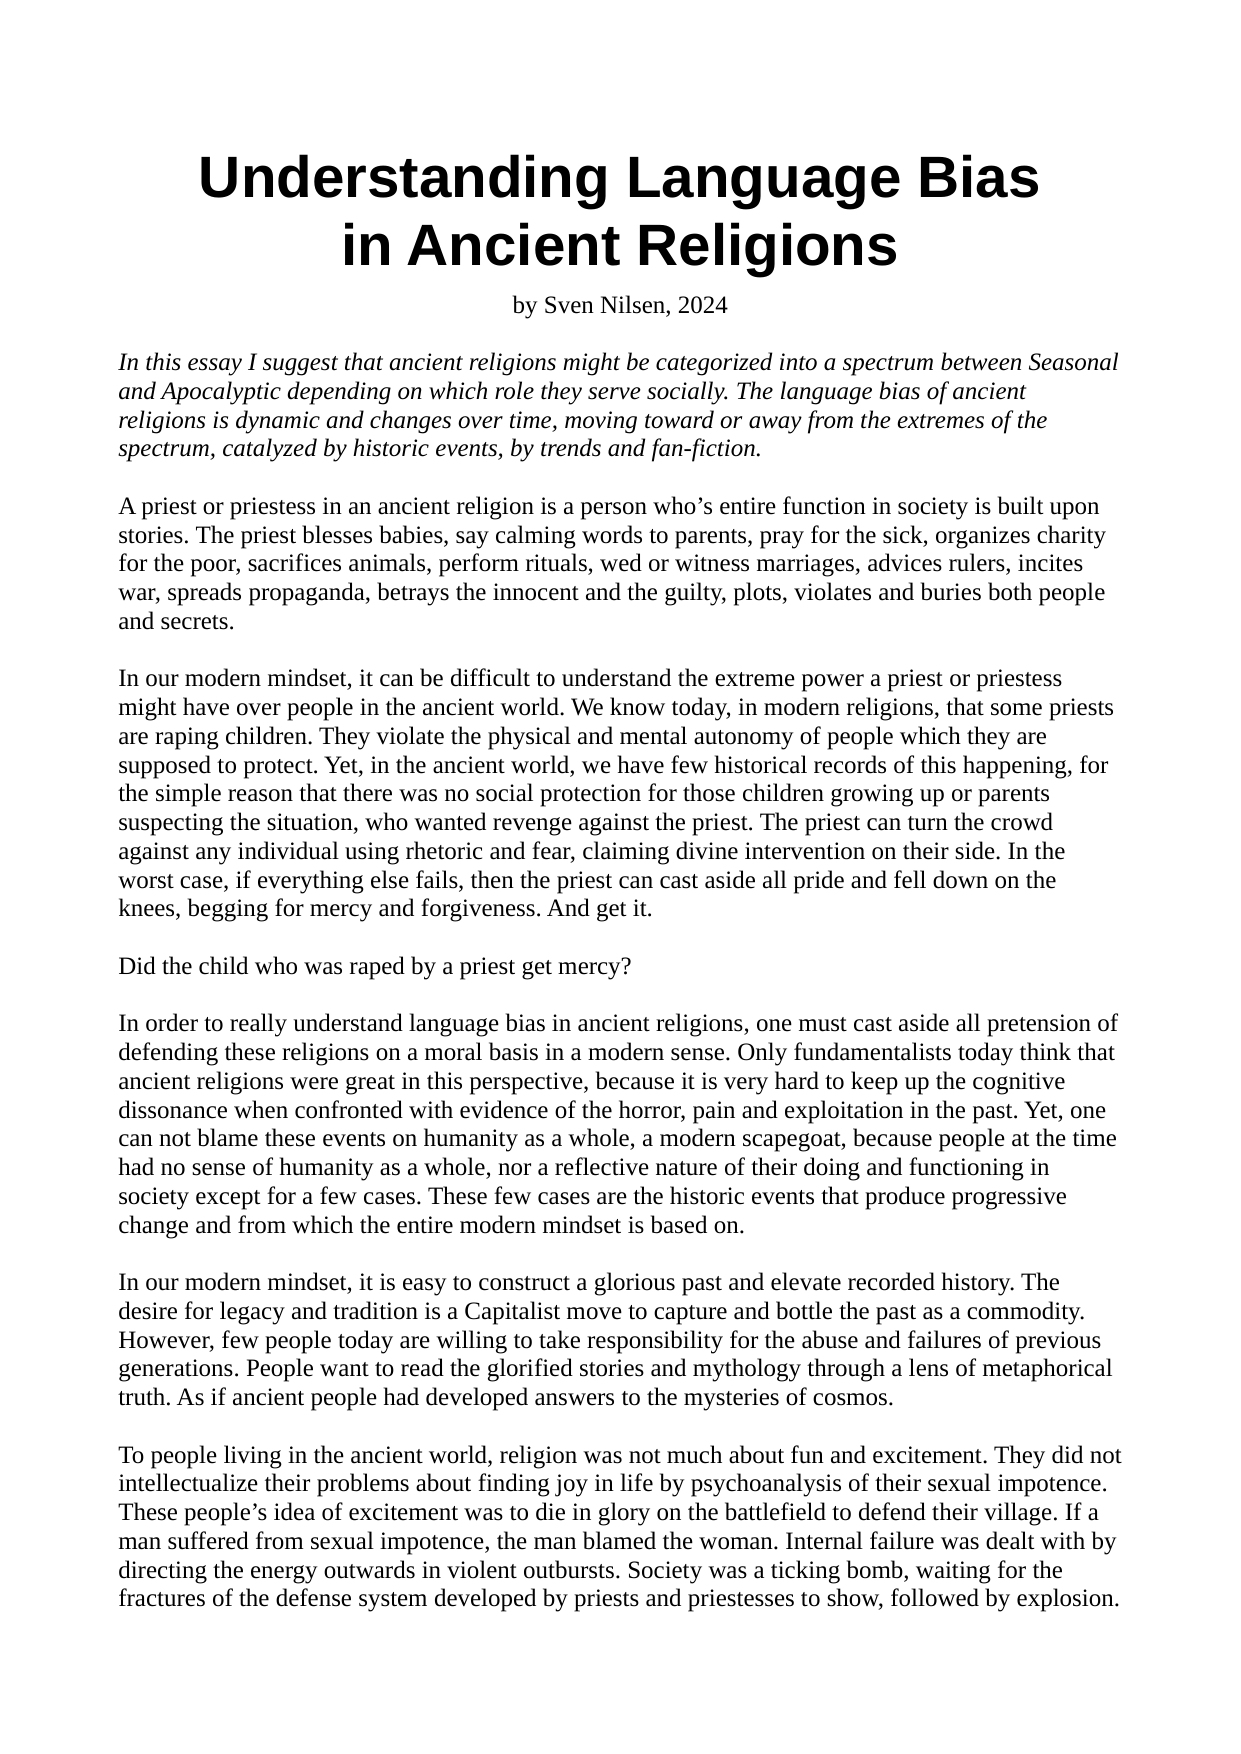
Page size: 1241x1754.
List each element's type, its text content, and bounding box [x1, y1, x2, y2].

text Did the child who was raped by a priest get mercy? [118, 951, 1122, 980]
text In our modern mindset, it can be difficult to understand the extreme power a priest or priestess might have over people in the ancient world. We know today, in modern religions, that some priests are raping children. They violate the physical and mental autonomy of people which they are supposed to protect. Yet, in the ancient world, we have few historical records of this happening, for the simple reason that there was no social protection for those children growing up or parents suspecting the situation, who wanted revenge against the priest. The priest can turn the crowd against any individual using rhetoric and fear, claiming divine intervention on their side. In the worst case, if everything else fails, then the priest can cast aside all pride and fell down on the knees, begging for mercy and forgiveness. And get it. [118, 663, 1122, 922]
text A priest or priestess in an ancient religion is a person who’s entire function in society is built upon stories. The priest blesses babies, say calming words to parents, pray for the sick, organizes charity for the poor, sacrifices animals, perform rituals, wed or witness marriages, advices rulers, incites war, spreads propaganda, betrays the innocent and the guilty, plots, violates and buries both people and secrets. [118, 491, 1122, 635]
title Understanding Language Bias in Ancient Religions [118, 143, 1122, 277]
text In order to really understand language bias in ancient religions, one must cast aside all pretension of defending these religions on a moral basis in a modern sense. Only fundamentalists today think that ancient religions were great in this perspective, because it is very hard to keep up the cognitive dissonance when confronted with evidence of the horror, pain and exploitation in the past. Yet, one can not blame these events on humanity as a whole, a modern scapegoat, because people at the time had no sense of humanity as a whole, nor a reflective nature of their doing and functioning in society except for a few cases. These few cases are the historic events that produce progressive change and from which the entire modern mindset is based on. [118, 1008, 1122, 1238]
text In this essay I suggest that ancient religions might be categorized into a spectrum between Seasonal and Apocalyptic depending on which role they serve socially. The language bias of ancient religions is dynamic and changes over time, moving toward or away from the extremes of the spectrum, catalyzed by historic events, by trends and fan-fiction. [118, 347, 1122, 462]
text To people living in the ancient world, religion was not much about fun and excitement. They did not intellectualize their problems about finding joy in life by psychoanalysis of their sexual impotence. These people’s idea of excitement was to die in glory on the battlefield to defend their village. If a man suffered from sexual impotence, the man blamed the woman. Internal failure was dealt with by directing the energy outwards in violent outbursts. Society was a ticking bomb, waiting for the fractures of the defense system developed by priests and priestesses to show, followed by explosion. [118, 1440, 1122, 1612]
text In our modern mindset, it is easy to construct a glorious past and elevate recorded history. The desire for legacy and tradition is a Capitalist move to capture and bottle the past as a commodity. However, few people today are willing to take responsibility for the abuse and failures of previous generations. People want to read the glorified stories and mythology through a lens of metaphorical truth. As if ancient people had developed answers to the mysteries of cosmos. [118, 1267, 1122, 1411]
text by Sven Nilsen, 2024 [118, 290, 1122, 318]
